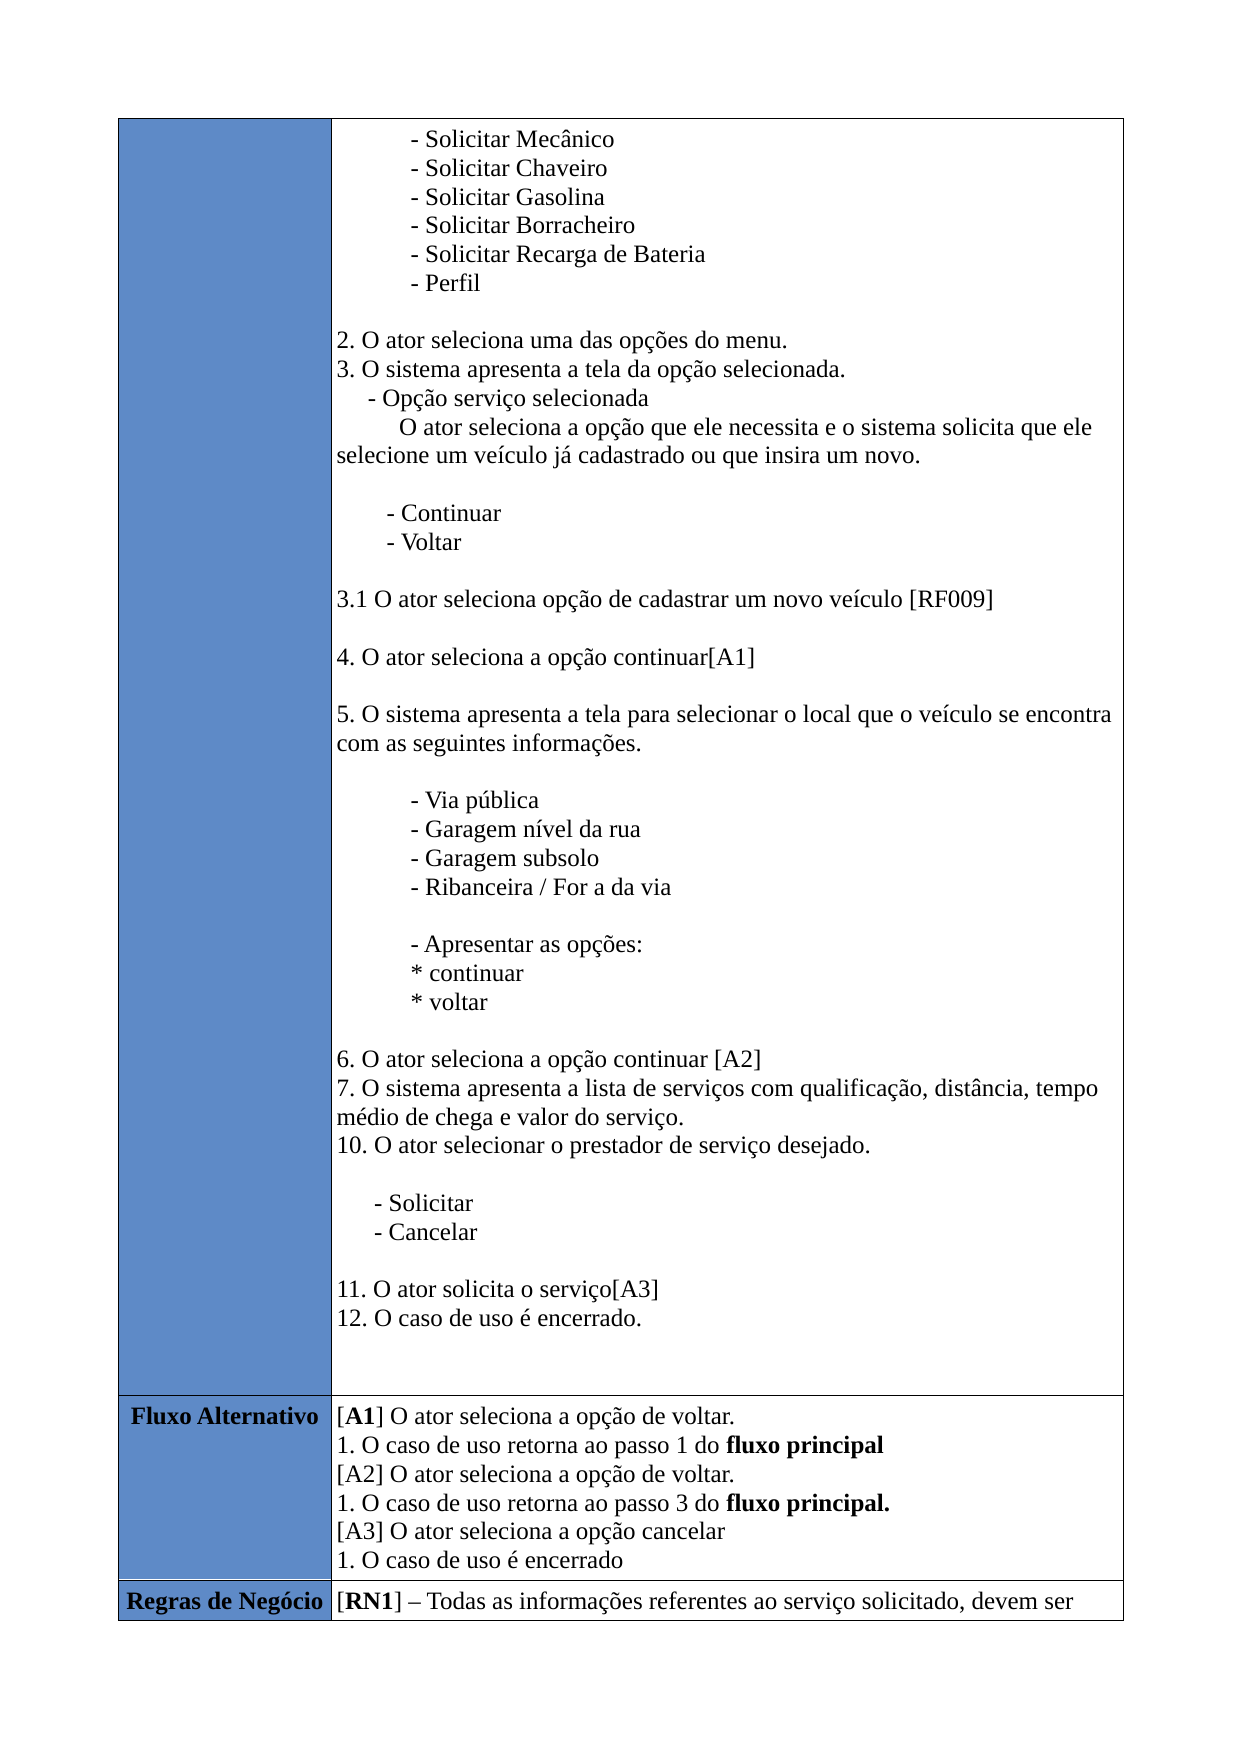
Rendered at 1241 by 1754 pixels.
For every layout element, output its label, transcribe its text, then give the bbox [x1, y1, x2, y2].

table_cell [119, 119, 331, 1395]
table_cell [A1] O ator seleciona a opção de voltar. 1. O caso de uso retorna ao passo 1 do fluxo principal [A2] O ator seleciona a opção de voltar. 1. O caso de uso retorna ao passo 3 do fluxo principal. [A3] O ator seleciona a opção cancelar 1. O caso de uso é encerrado [332, 1396, 1123, 1579]
table_cell - Solicitar Mecânico - Solicitar Chaveiro - Solicitar Gasolina - Solicitar Borracheiro - Solicitar Recarga de Bateria - Perfil 2. O ator seleciona uma das opções do menu. 3. O sistema apresenta a tela da opção selecionada. - Opção serviço selecionada O ator seleciona a opção que ele necessita e o sistema solicita que ele selecione um veículo já cadastrado ou que insira um novo. - Continuar - Voltar 3.1 O ator seleciona opção de cadastrar um novo veículo [RF009] 4. O ator seleciona a opção continuar[A1] 5. O sistema apresenta a tela para selecionar o local que o veículo se encontra com as seguintes informações. - Via pública - Garagem nível da rua - Garagem subsolo - Ribanceira / For a da via - Apresentar as opções: * continuar * voltar 6. O ator seleciona a opção continuar [A2] 7. O sistema apresenta a lista de serviços com qualificação, distância, tempo médio de chega e valor do serviço. 10. O ator selecionar o prestador de serviço desejado. - Solicitar - Cancelar 11. O ator solicita o serviço[A3] 12. O caso de uso é encerrado. [332, 119, 1123, 1395]
table_cell Fluxo Alternativo [119, 1396, 331, 1579]
table_cell [RN1] – Todas as informações referentes ao serviço solicitado, devem ser [332, 1581, 1123, 1620]
table_cell Regras de Negócio [119, 1581, 331, 1620]
